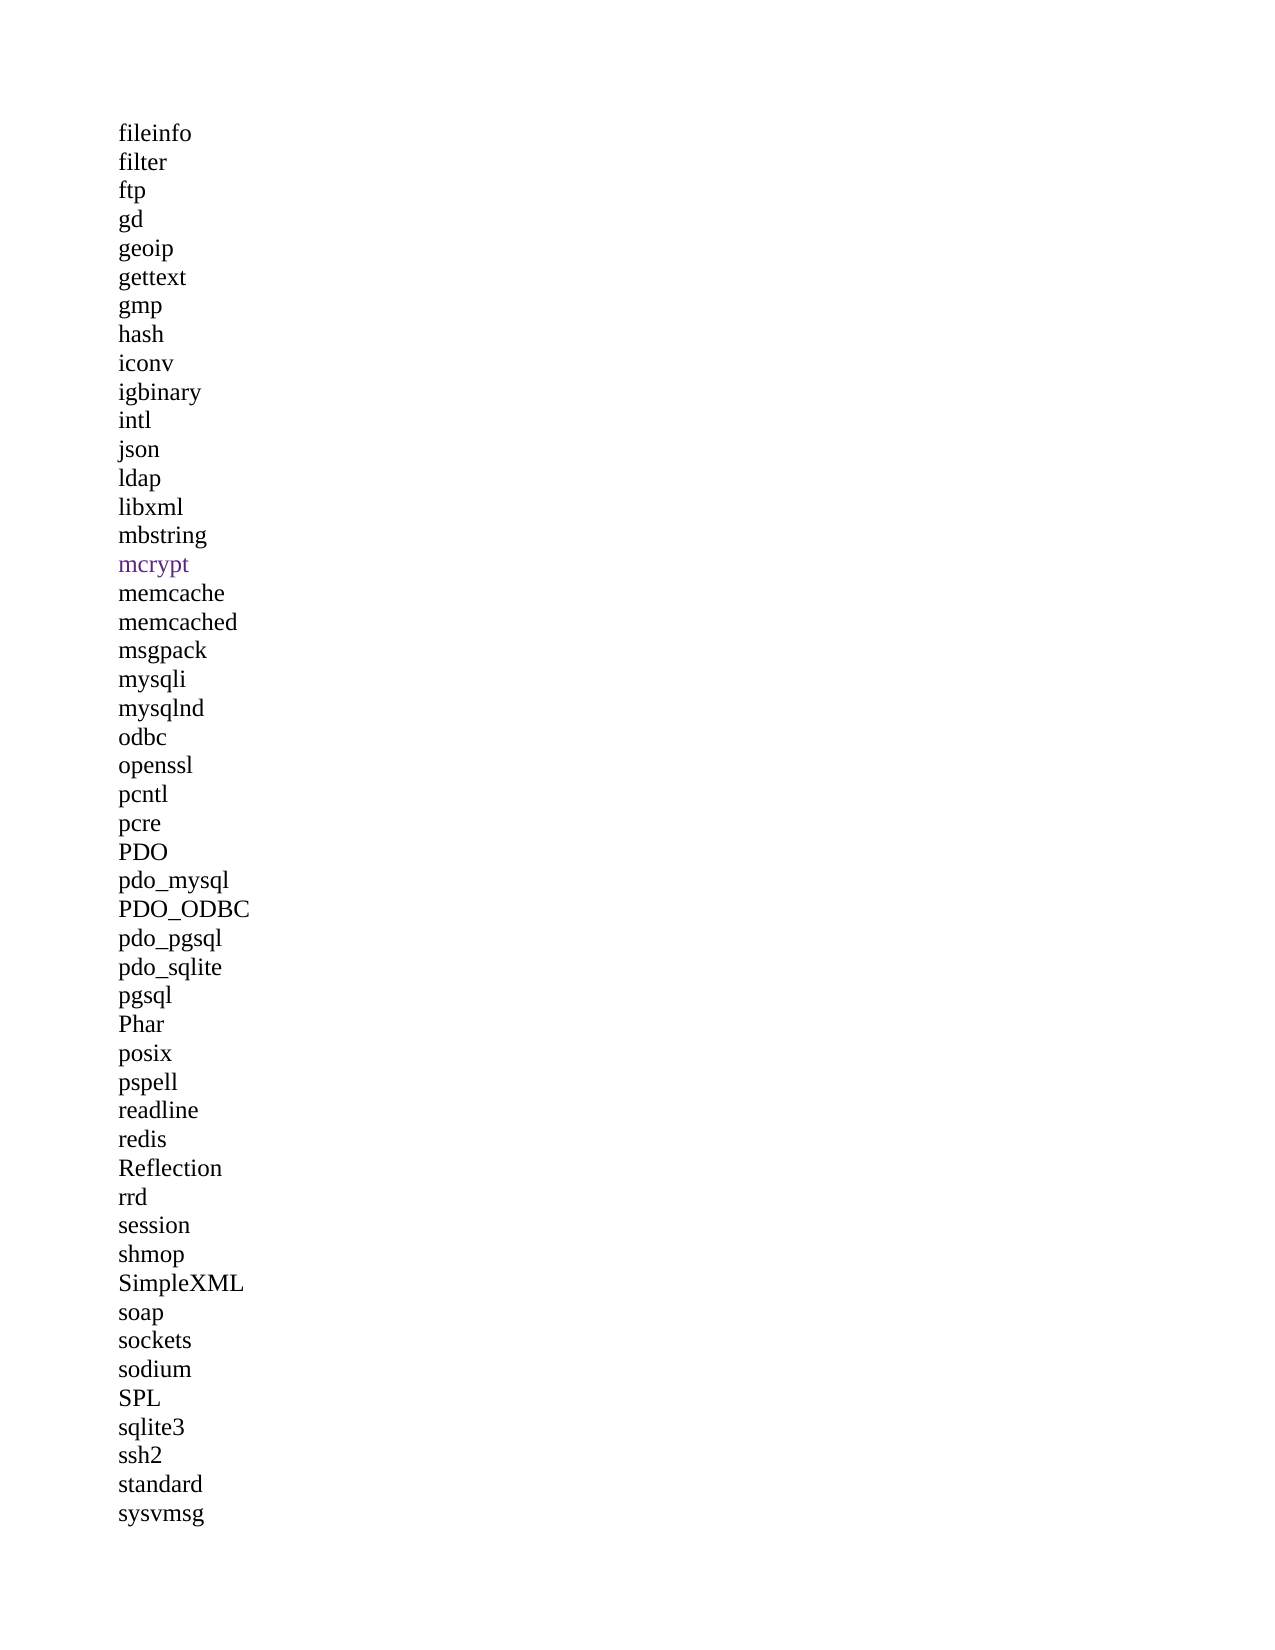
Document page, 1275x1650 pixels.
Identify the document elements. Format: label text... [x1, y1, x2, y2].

text rrd [118, 1182, 1157, 1211]
text sqlite3 [118, 1412, 1157, 1441]
text SPL [118, 1383, 1157, 1412]
text odbc [118, 722, 1157, 751]
text mysqli [118, 664, 1157, 693]
text SimpleXML [118, 1268, 1157, 1297]
text libxml [118, 492, 1157, 521]
text pdo_pgsql [118, 923, 1157, 952]
text igbinary [118, 377, 1157, 406]
text pspell [118, 1067, 1157, 1096]
text json [118, 434, 1157, 463]
text shmop [118, 1239, 1157, 1268]
text mbstring [118, 521, 1157, 549]
text sysvmsg [118, 1498, 1157, 1527]
text ftp [118, 176, 1157, 204]
text mysqlnd [118, 693, 1157, 722]
text memcache [118, 578, 1157, 607]
text gmp [118, 291, 1157, 319]
text sockets [118, 1326, 1157, 1354]
text sodium [118, 1354, 1157, 1383]
text PDO [118, 837, 1157, 866]
text ldap [118, 463, 1157, 492]
text pdo_mysql [118, 866, 1157, 894]
text standard [118, 1469, 1157, 1498]
text openssl [118, 751, 1157, 779]
text filter [118, 147, 1157, 176]
text hash [118, 319, 1157, 348]
text geoip [118, 233, 1157, 262]
text intl [118, 406, 1157, 434]
text readline [118, 1096, 1157, 1124]
text ssh2 [118, 1441, 1157, 1469]
text gd [118, 204, 1157, 233]
text Phar [118, 1009, 1157, 1038]
text pcntl [118, 779, 1157, 808]
text msgpack [118, 636, 1157, 664]
text iconv [118, 348, 1157, 377]
text gettext [118, 262, 1157, 291]
text pcre [118, 808, 1157, 837]
text soap [118, 1297, 1157, 1326]
text mcrypt [118, 549, 1157, 578]
text fileinfo [118, 118, 1157, 147]
text PDO_ODBC [118, 894, 1157, 923]
text session [118, 1211, 1157, 1239]
text pdo_sqlite [118, 952, 1157, 981]
text posix [118, 1038, 1157, 1067]
text Reflection [118, 1153, 1157, 1182]
text redis [118, 1124, 1157, 1153]
text pgsql [118, 981, 1157, 1009]
text memcached [118, 607, 1157, 636]
